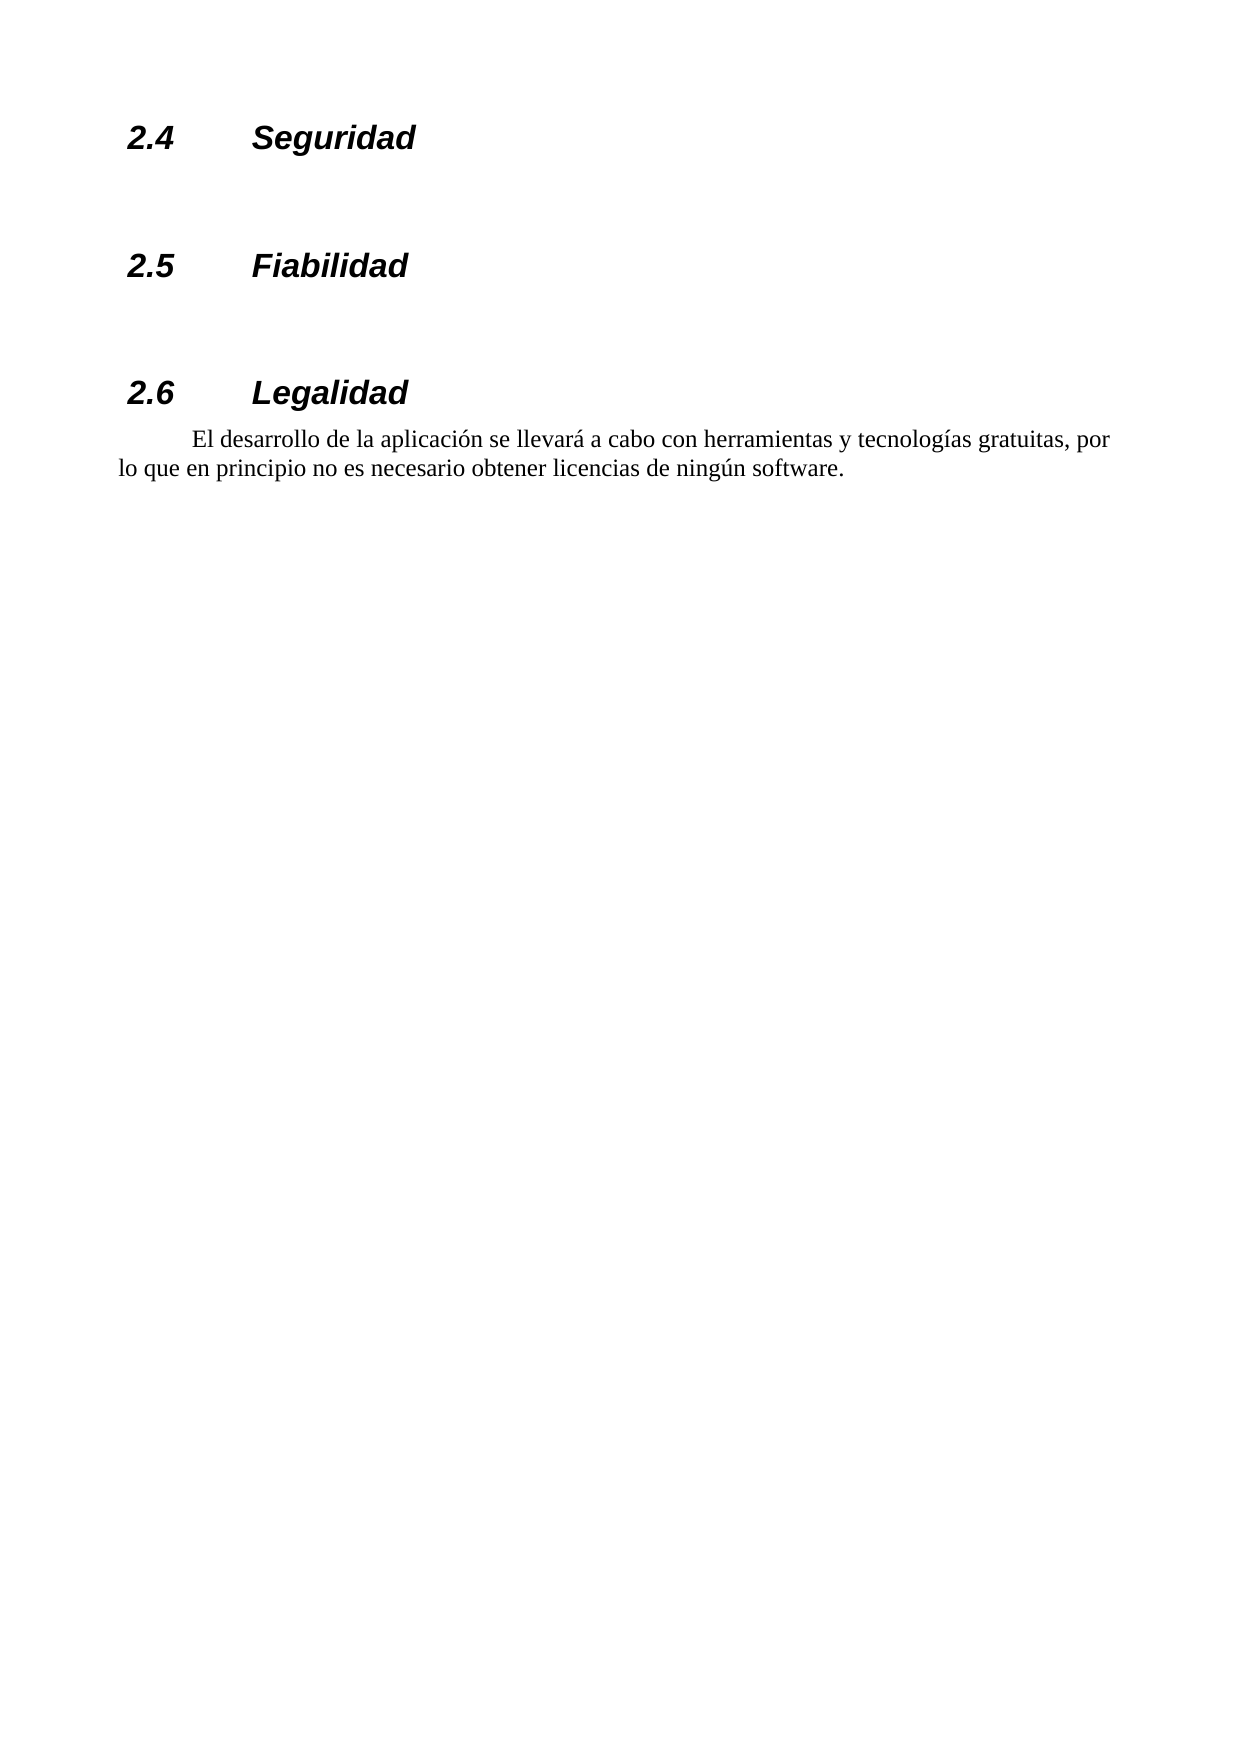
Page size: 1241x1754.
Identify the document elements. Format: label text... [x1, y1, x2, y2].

subtitle Seguridad [118, 118, 1122, 157]
subtitle Fiabilidad [118, 245, 1122, 284]
subtitle Legalidad [118, 373, 1122, 411]
text El desarrollo de la aplicación se llevará a cabo con herramientas y tecnologías gratuitas, por lo que en principio no es necesario obtener licencias de ningún software. [118, 424, 1122, 481]
